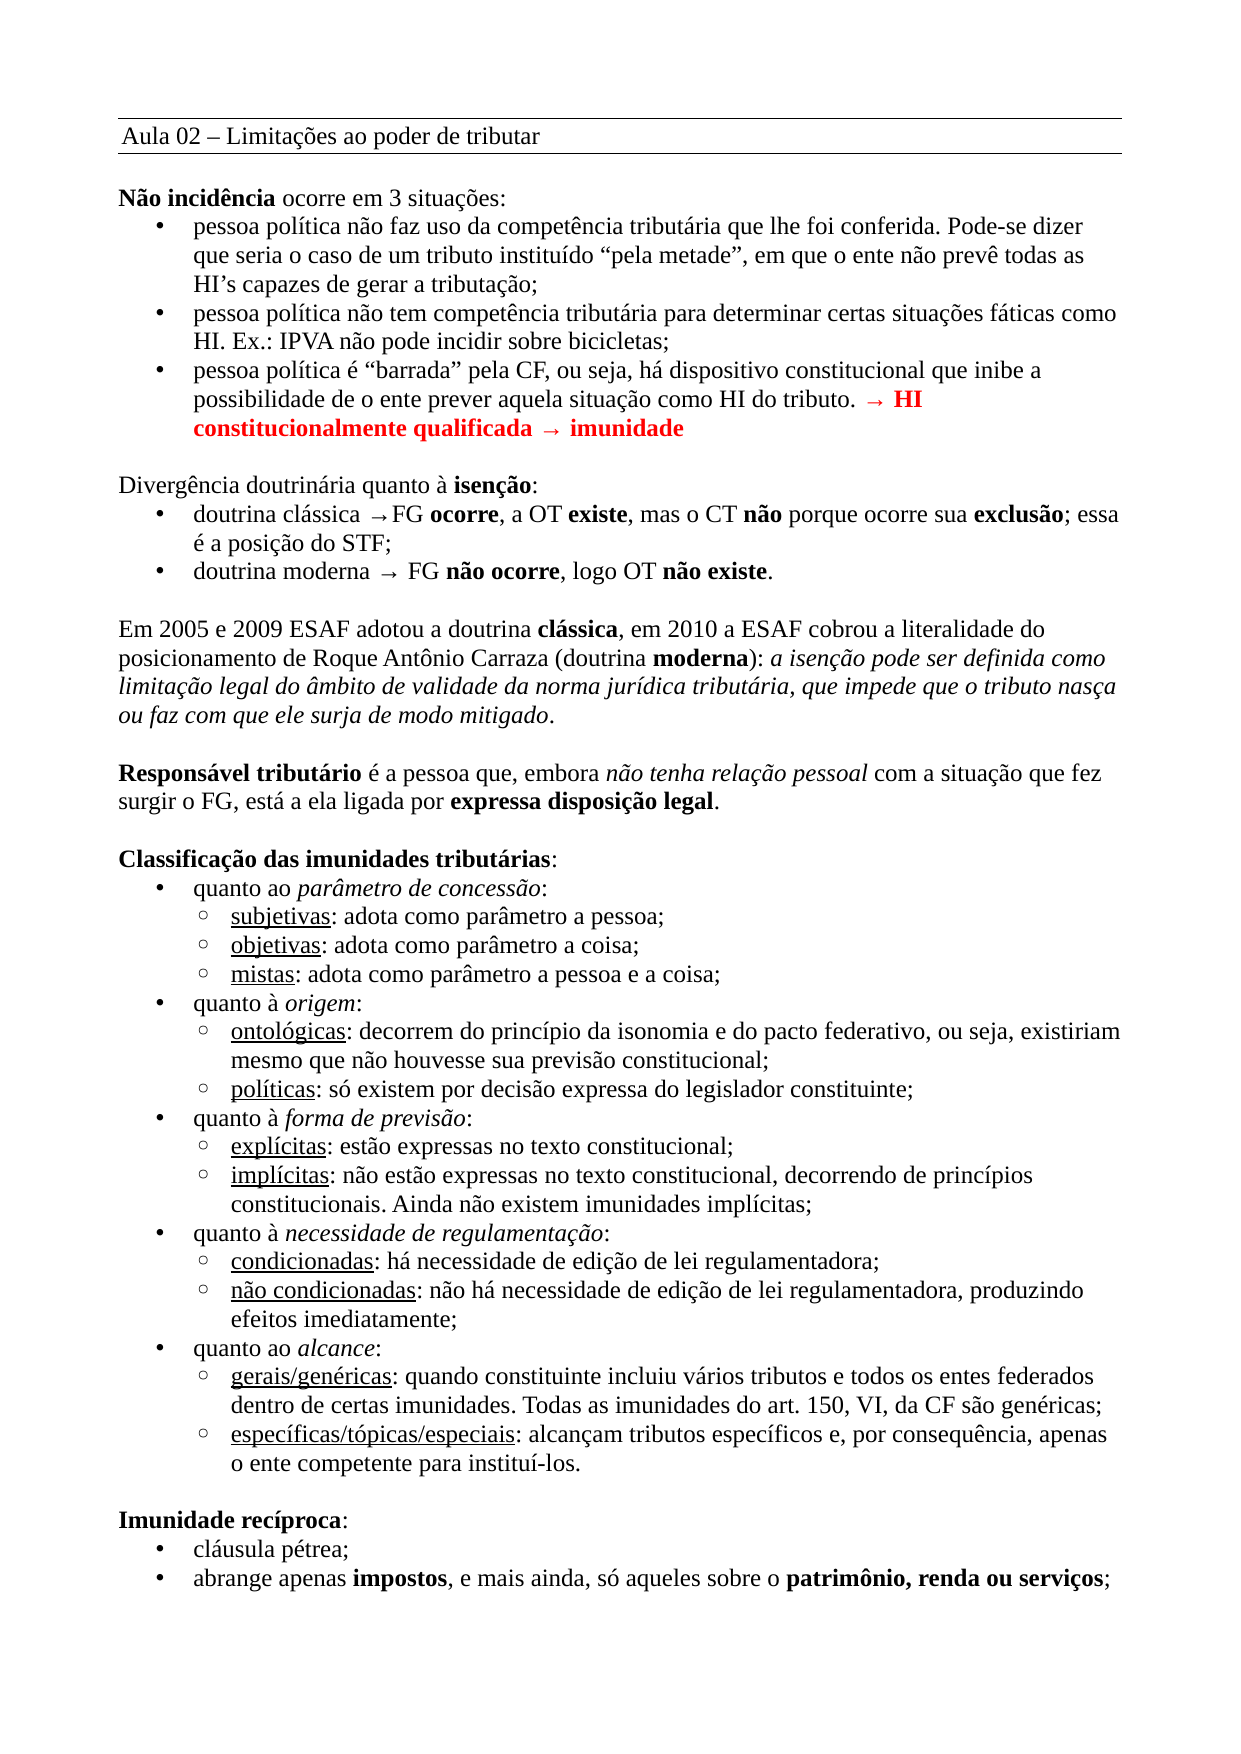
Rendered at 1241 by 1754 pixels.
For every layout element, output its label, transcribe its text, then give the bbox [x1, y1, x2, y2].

list pessoa política é “barrada” pela CF, ou seja, há dispositivo constitucional que inibe a possibilidade de o ente prever aquela situação como HI do tributo. → HI constitucionalmente qualificada → imunidade [156, 355, 1122, 441]
text Não incidência ocorre em 3 situações: [118, 183, 1122, 211]
list objetivas: adota como parâmetro a coisa; [193, 930, 1122, 959]
text Em 2005 e 2009 ESAF adotou a doutrina clássica, em 2010 a ESAF cobrou a literalidade do posicionamento de Roque Antônio Carraza (doutrina moderna): a isenção pode ser definida como limitação legal do âmbito de validade da norma jurídica tributária, que impede que o tributo nasça ou faz com que ele surja de modo mitigado. [118, 614, 1122, 729]
list abrange apenas impostos, e mais ainda, só aqueles sobre o patrimônio, renda ou serviços; [156, 1563, 1122, 1591]
list mistas: adota como parâmetro a pessoa e a coisa; [193, 959, 1122, 988]
list gerais/genéricas: quando constituinte incluiu vários tributos e todos os entes federados dentro de certas imunidades. Todas as imunidades do art. 150, VI, da CF são genéricas; [193, 1361, 1122, 1419]
list doutrina clássica →FG ocorre, a OT existe, mas o CT não porque ocorre sua exclusão; essa é a posição do STF; [156, 499, 1122, 556]
list ontológicas: decorrem do princípio da isonomia e do pacto federativo, ou seja, existiriam mesmo que não houvesse sua previsão constitucional; [193, 1016, 1122, 1074]
list específicas/tópicas/especiais: alcançam tributos específicos e, por consequência, apenas o ente competente para instituí-los. [193, 1419, 1122, 1476]
list quanto à origem: [156, 988, 1122, 1016]
text Imunidade recíproca: [118, 1505, 1122, 1534]
list condicionadas: há necessidade de edição de lei regulamentadora; [193, 1246, 1122, 1275]
list quanto ao parâmetro de concessão: [156, 873, 1122, 901]
list pessoa política não faz uso da competência tributária que lhe foi conferida. Pode-se dizer que seria o caso de um tributo instituído “pela metade”, em que o ente não prevê todas as HI’s capazes de gerar a tributação; [156, 211, 1122, 298]
text Responsável tributário é a pessoa que, embora não tenha relação pessoal com a situação que fez surgir o FG, está a ela ligada por expressa disposição legal. [118, 758, 1122, 815]
text Classificação das imunidades tributárias: [118, 844, 1122, 873]
text Divergência doutrinária quanto à isenção: [118, 470, 1122, 499]
list quanto à necessidade de regulamentação: [156, 1218, 1122, 1246]
list cláusula pétrea; [156, 1534, 1122, 1563]
list subjetivas: adota como parâmetro a pessoa; [193, 901, 1122, 930]
list não condicionadas: não há necessidade de edição de lei regulamentadora, produzindo efeitos imediatamente; [193, 1275, 1122, 1333]
list implícitas: não estão expressas no texto constitucional, decorrendo de princípios constitucionais. Ainda não existem imunidades implícitas; [193, 1160, 1122, 1218]
list quanto ao alcance: [156, 1333, 1122, 1361]
list políticas: só existem por decisão expressa do legislador constituinte; [193, 1074, 1122, 1103]
list doutrina moderna → FG não ocorre, logo OT não existe. [156, 556, 1122, 585]
list pessoa política não tem competência tributária para determinar certas situações fáticas como HI. Ex.: IPVA não pode incidir sobre bicicletas; [156, 298, 1122, 355]
list explícitas: estão expressas no texto constitucional; [193, 1131, 1122, 1160]
list quanto à forma de previsão: [156, 1103, 1122, 1131]
